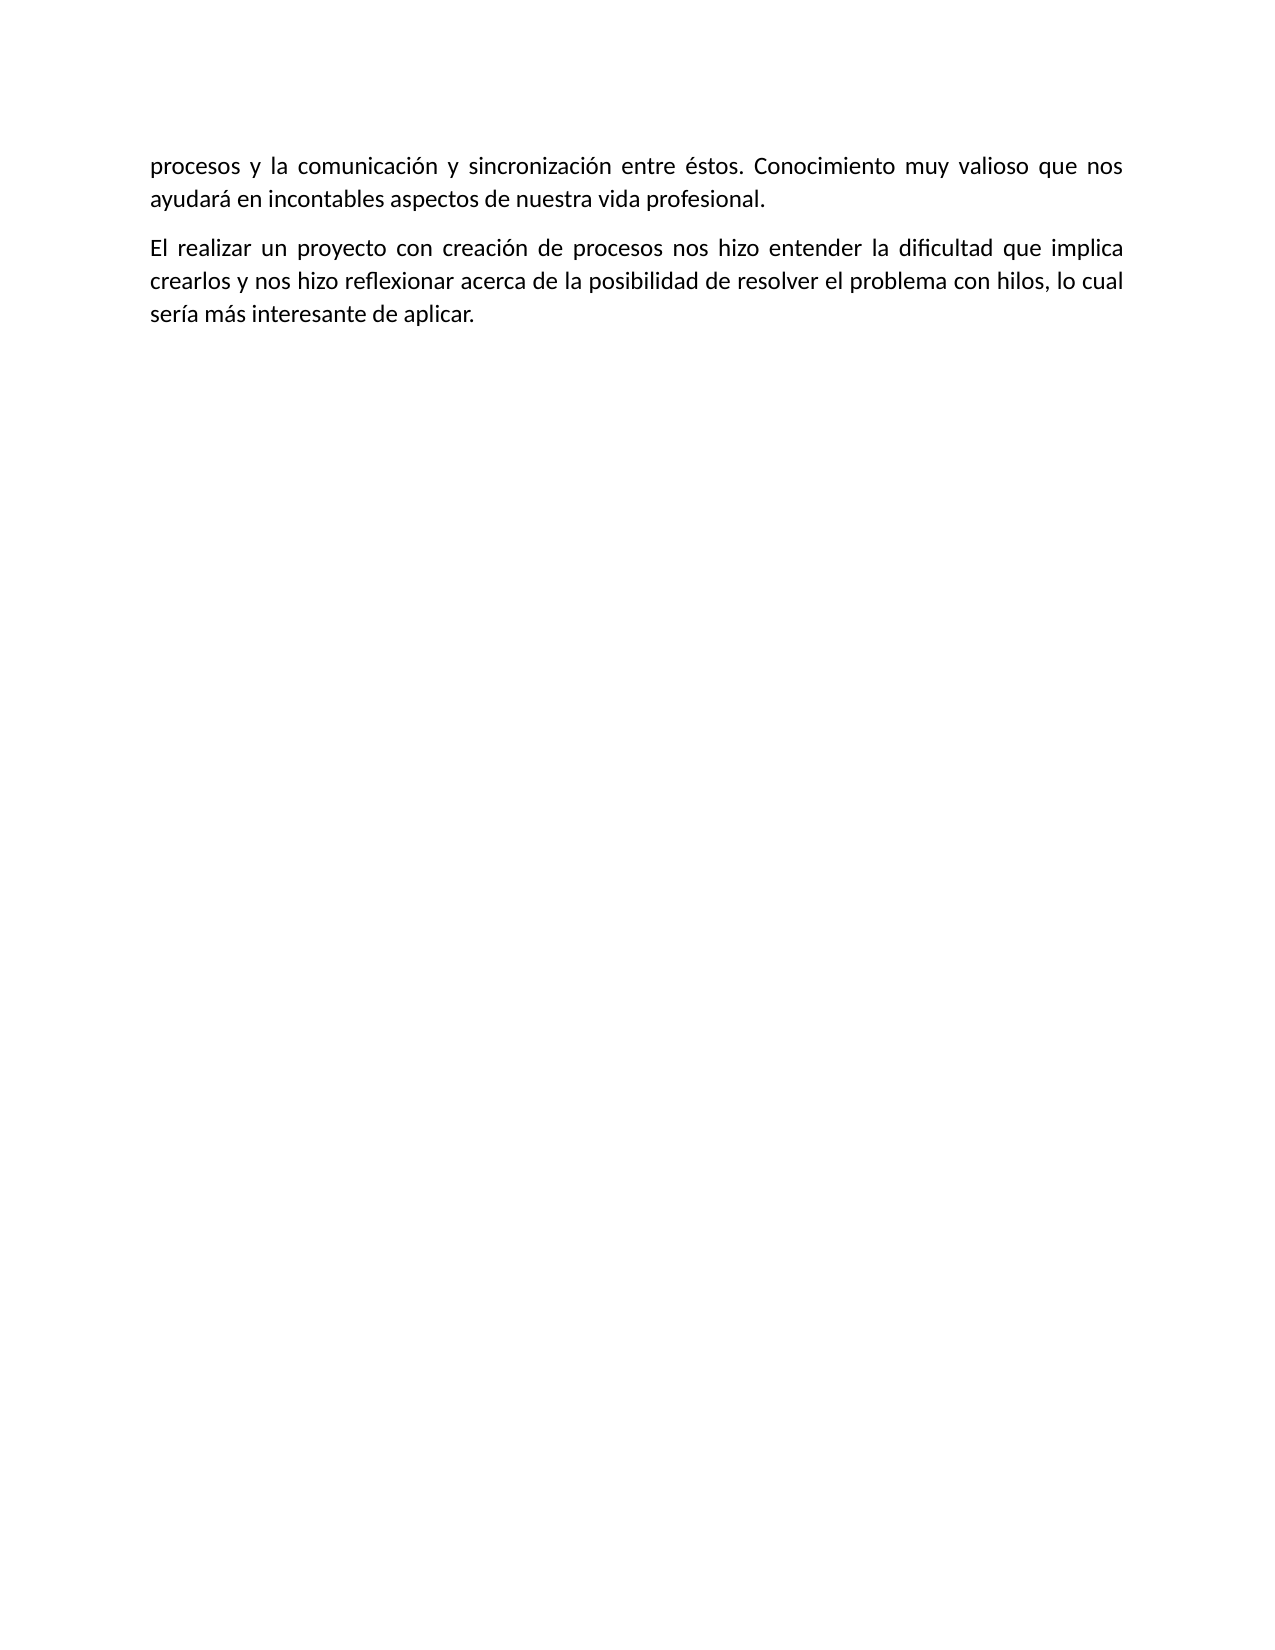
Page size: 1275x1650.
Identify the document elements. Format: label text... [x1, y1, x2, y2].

text El realizar un proyecto con creación de procesos nos hizo entender la dificultad que implica crearlos y nos hizo reflexionar acerca de la posibilidad de resolver el problema con hilos, lo cual sería más interesante de aplicar. [150, 232, 1125, 329]
text procesos y la comunicación y sincronización entre éstos. Conocimiento muy valioso que nos ayudará en incontables aspectos de nuestra vida profesional. [150, 150, 1125, 213]
